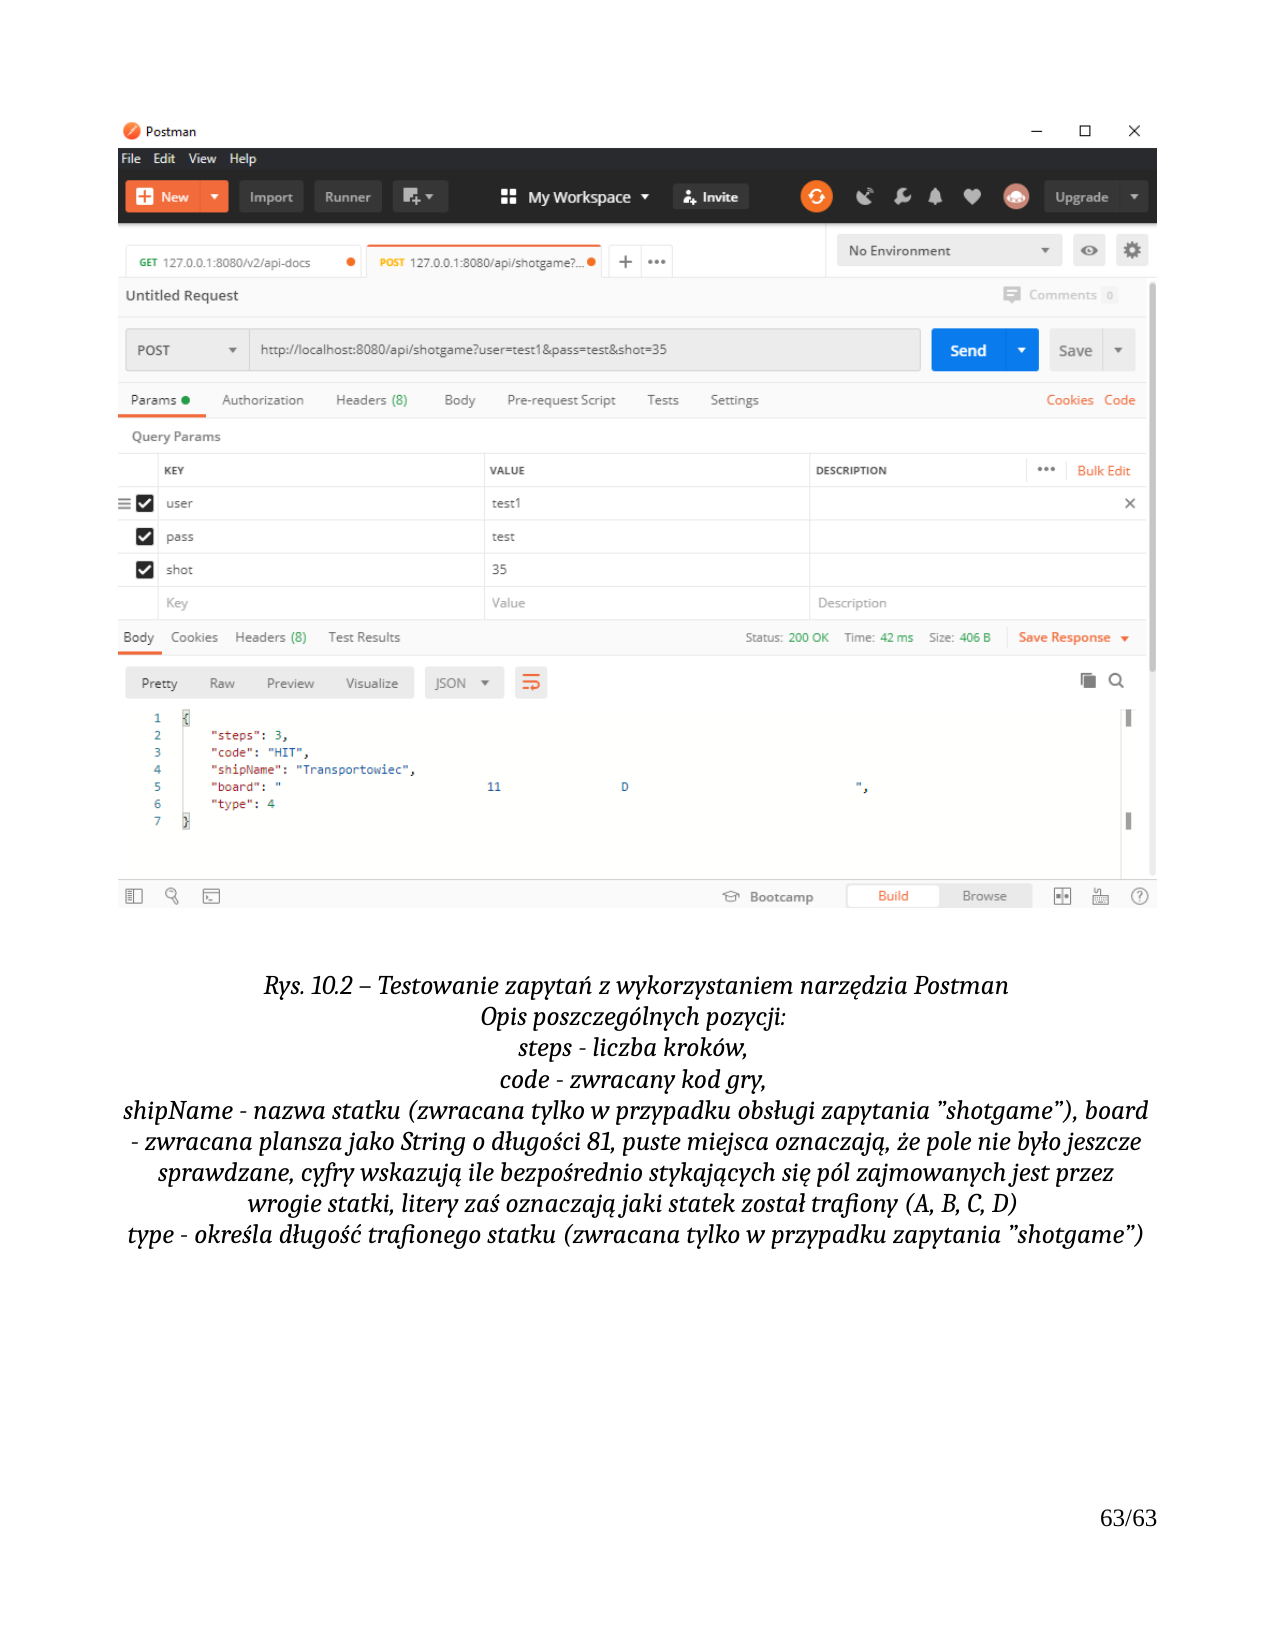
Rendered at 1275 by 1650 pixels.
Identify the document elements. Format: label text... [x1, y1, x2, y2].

text code - zwracany kod gry, [118, 1064, 1157, 1095]
picture [118, 118, 1157, 908]
text type - określa długość traﬁonego statku (zwracana tylko w przypadku zapytania ”shotgame”) [118, 1219, 1157, 1251]
text Opis poszczególnych pozycji: [118, 1001, 1157, 1032]
text shipName - nazwa statku (zwracana tylko w przypadku obsługi zapytania ”shotgame”), board - zwracana plansza jako String o długości 81, puste miejsca oznaczają, że pole nie było jeszcze sprawdzane, cyfry wskazują ile bezpośrednio stykających się pól zajmowanych jest przez wrogie statki, litery zaś oznaczają jaki statek został traﬁony (A, B, C, D) [118, 1095, 1157, 1219]
text steps - liczba kroków, [118, 1032, 1157, 1064]
text Rys. 10.2 – Testowanie zapytań z wykorzystaniem narzędzia Postman [118, 970, 1157, 1001]
